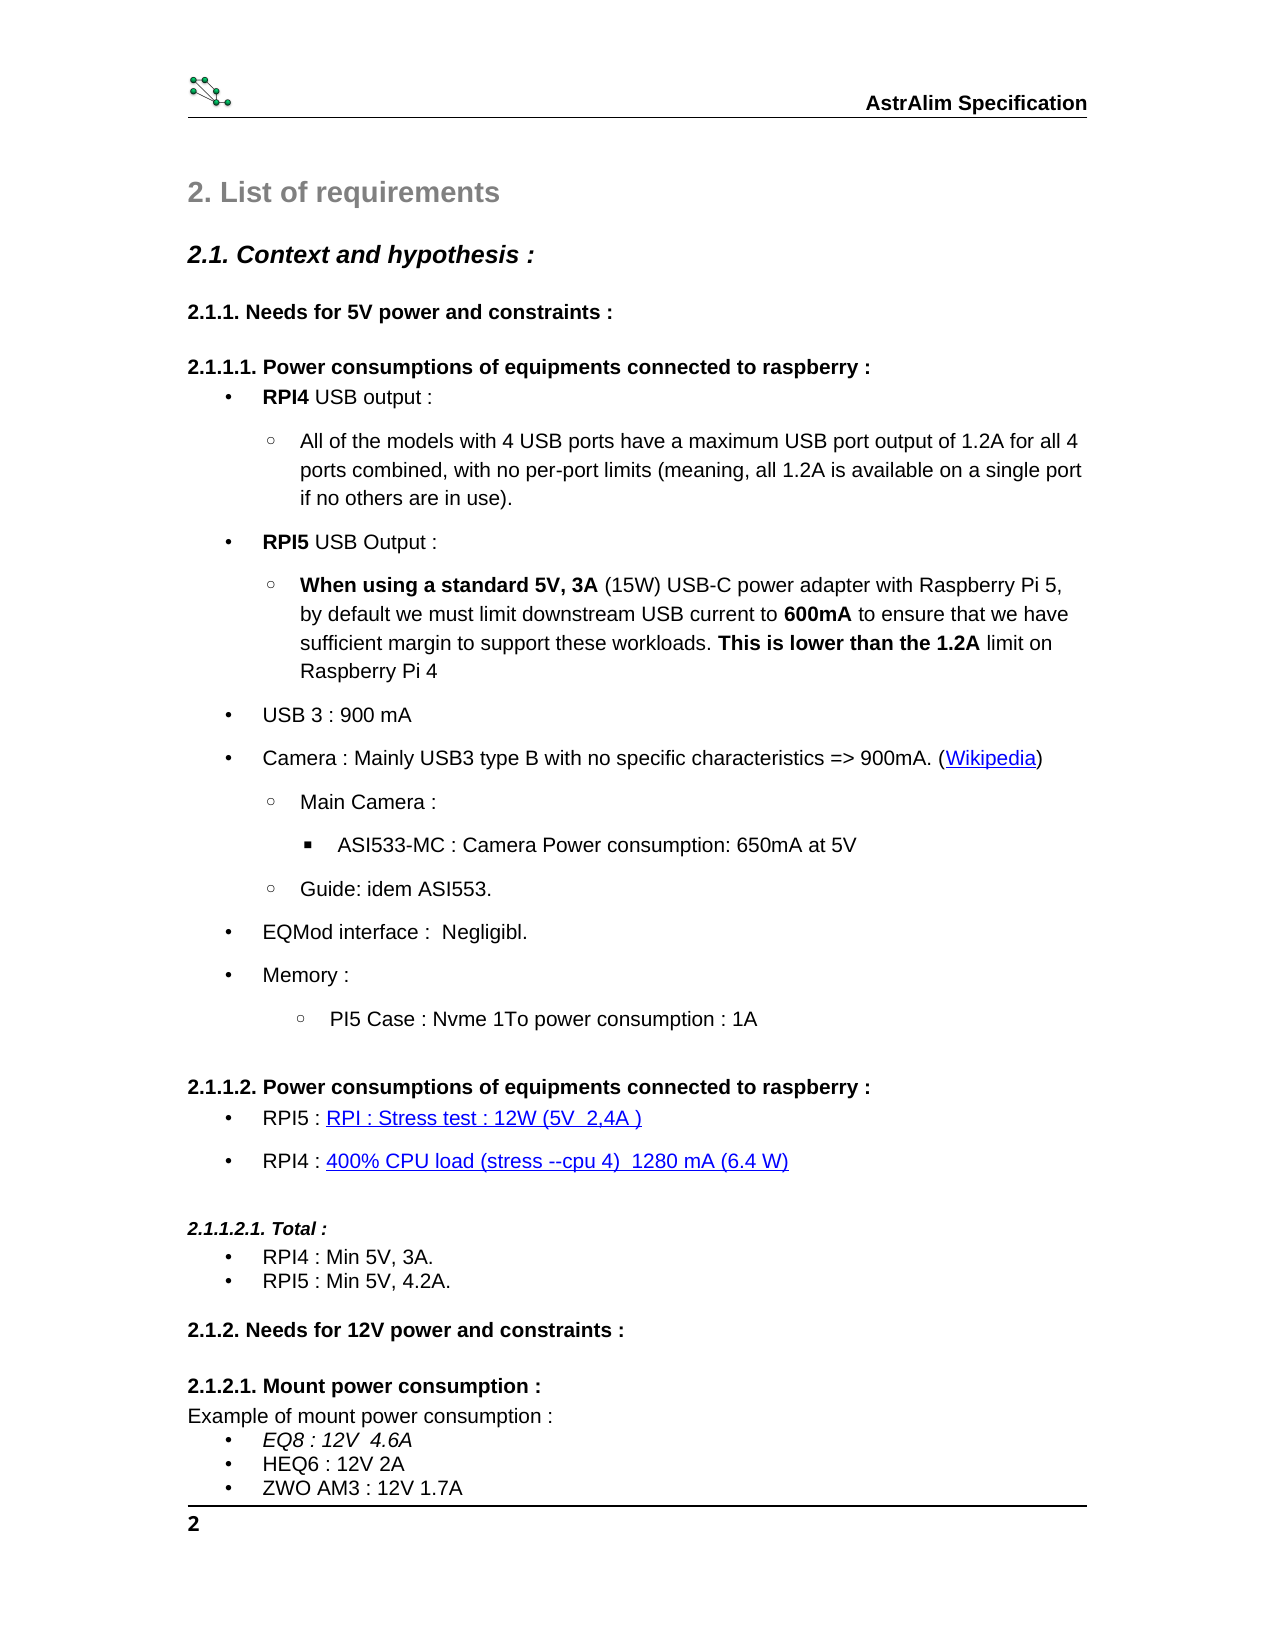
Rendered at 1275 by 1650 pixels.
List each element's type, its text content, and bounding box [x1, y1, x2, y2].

text Example of mount power consumption : [187, 1404, 1087, 1428]
subtitle Needs for 12V power and constraints : [187, 1318, 1087, 1342]
picture [187, 75, 234, 110]
list RPI5 USB Output : [225, 529, 1087, 554]
list ASI533-MC : Camera Power consumption: 650mA at 5V [300, 833, 1087, 857]
list RPI4 : 400% CPU load (stress --cpu 4) 1280 mA (6.4 W) [225, 1149, 1087, 1173]
subtitle Power consumptions of equipments connected to raspberry : [187, 1075, 1087, 1099]
subtitle Needs for 5V power and constraints : [187, 300, 1087, 324]
list RPI5 : Min 5V, 4.2A. [225, 1269, 1087, 1293]
list USB 3 : 900 mA [225, 703, 1087, 727]
list HEQ6 : 12V 2A [225, 1452, 1087, 1476]
list RPI4 : Min 5V, 3A. [225, 1245, 1087, 1269]
list RPI5 : RPI : Stress test : 12W (5V 2,4A ) [225, 1105, 1087, 1129]
list Memory : [225, 963, 1087, 987]
list Main Camera : [262, 789, 1087, 814]
subtitle List of requirements [187, 175, 1087, 208]
list PI5 Case : Nvme 1To power consumption : 1A [292, 1007, 1087, 1031]
list RPI4 USB output : [225, 385, 1087, 409]
list ZWO AM3 : 12V 1.7A [225, 1476, 1087, 1500]
subtitle Total : [187, 1217, 1087, 1239]
list When using a standard 5V, 3A (15W) USB-C power adapter with Raspberry Pi 5, by default we must limit downstream USB current to 600mA to ensure that we have sufficient margin to support these workloads. This is lower than the 1.2A limit on Raspberry Pi 4 [262, 573, 1087, 683]
list EQMod interface : Negligibl. [225, 920, 1087, 944]
subtitle Power consumptions of equipments connected to raspberry : [187, 355, 1087, 379]
list Camera : Mainly USB3 type B with no specific characteristics => 900mA. (Wikipedia) [225, 746, 1087, 770]
list All of the models with 4 USB ports have a maximum USB port output of 1.2A for all 4 ports combined, with no per-port limits (meaning, all 1.2A is available on a single port if no others are in use). [262, 429, 1087, 510]
list Guide: idem ASI553. [262, 876, 1087, 901]
subtitle Mount power consumption : [187, 1373, 1087, 1397]
list EQ8 : 12V 4.6A [225, 1428, 1087, 1452]
subtitle Context and hypothesis : [187, 240, 1087, 268]
